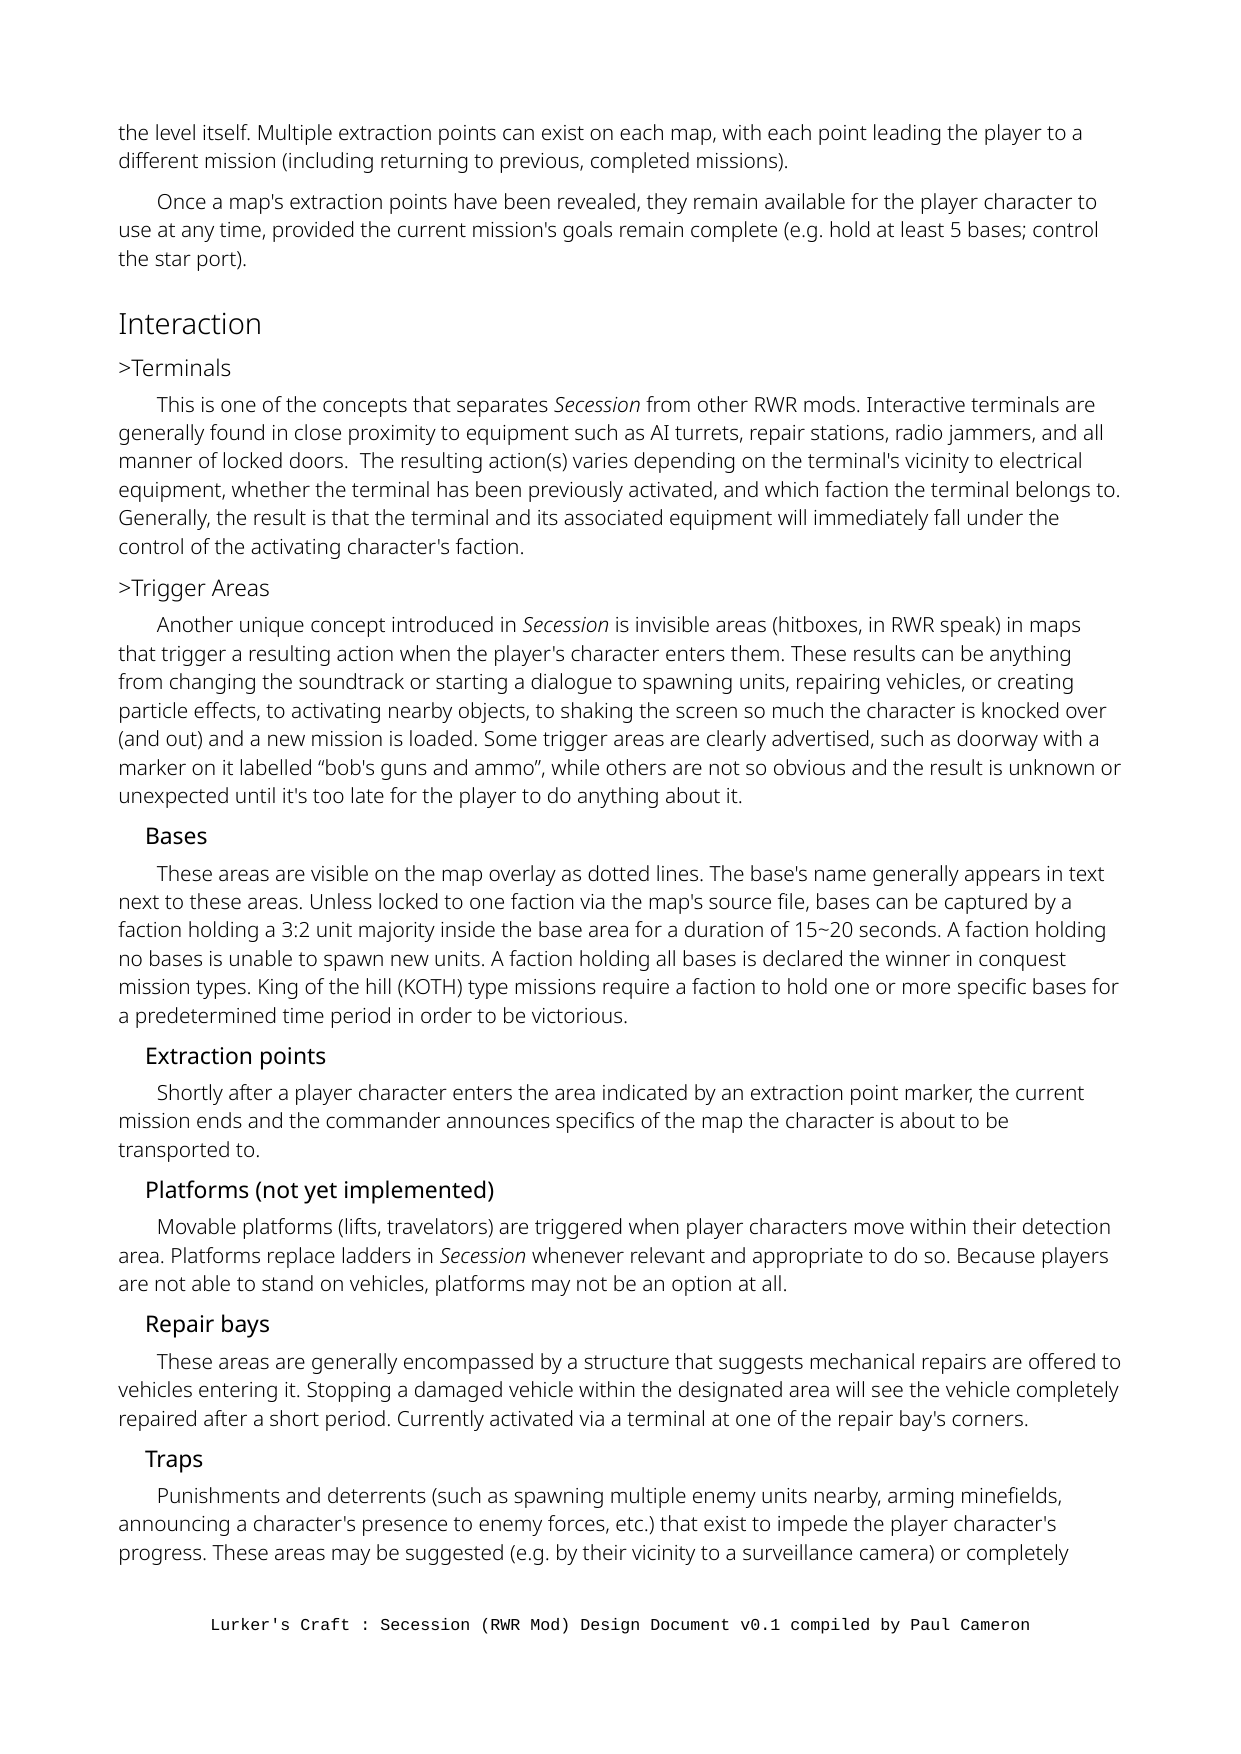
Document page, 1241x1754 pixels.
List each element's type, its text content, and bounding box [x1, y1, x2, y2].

text Punishments and deterrents (such as spawning multiple enemy units nearby, arming minefields, announcing a character's presence to enemy forces, etc.) that exist to impede the player character's progress. These areas may be suggested (e.g. by their vicinity to a surveillance camera) or completely [118, 1481, 1122, 1566]
subtitle Bases [136, 820, 1122, 852]
subtitle Repair bays [136, 1308, 1122, 1340]
text This is one of the concepts that separates Secession from other RWR mods. Interactive terminals are generally found in close proximity to equipment such as AI turrets, repair stations, radio jammers, and all manner of locked doors. The resulting action(s) varies depending on the terminal's vicinity to electrical equipment, whether the terminal has been previously activated, and which faction the terminal belongs to. Generally, the result is that the terminal and its associated equipment will immediately fall under the control of the activating character's faction. [118, 390, 1122, 560]
text the level itself. Multiple extraction points can exist on each map, with each point leading the player to a different mission (including returning to previous, completed missions). [118, 118, 1122, 175]
text These areas are visible on the map overlay as dotted lines. The base's name generally appears in text next to these areas. Unless locked to one faction via the map's source file, bases can be captured by a faction holding a 3:2 unit majority inside the base area for a duration of 15~20 seconds. A faction holding no bases is unable to spawn new units. A faction holding all bases is declared the winner in conquest mission types. King of the hill (KOTH) type missions require a faction to hold one or more specific bases for a predetermined time period in order to be victorious. [118, 859, 1122, 1029]
subtitle Extraction points [136, 1040, 1122, 1071]
subtitle Interaction [118, 303, 1122, 343]
text Another unique concept introduced in Secession is invisible areas (hitboxes, in RWR speak) in maps that trigger a resulting action when the player's character enters them. These results can be anything from changing the soundtrack or starting a dialogue to spawning units, repairing vehicles, or creating particle effects, to activating nearby objects, to shaking the screen so much the character is knocked over (and out) and a new mission is loaded. Some trigger areas are clearly advertised, such as doorway with a marker on it labelled “bob's guns and ammo”, while others are not so obvious and the result is unknown or unexpected until it's too late for the player to do anything about it. [118, 611, 1122, 810]
subtitle >Terminals [118, 351, 1122, 383]
text Once a map's extraction points have been revealed, they remain available for the player character to use at any time, provided the current mission's goals remain complete (e.g. hold at least 5 bases; control the star port). [118, 187, 1122, 272]
text Shortly after a player character enters the area indicated by an extraction point marker, the current mission ends and the commander announces specifics of the map the character is about to be transported to. [118, 1078, 1122, 1163]
subtitle Platforms (not yet implemented) [136, 1174, 1122, 1205]
text These areas are generally encompassed by a structure that suggests mechanical repairs are offered to vehicles entering it. Stopping a damaged vehicle within the designated area will see the vehicle completely repaired after a short period. Currently activated via a terminal at one of the repair bay's corners. [118, 1347, 1122, 1432]
text Movable platforms (lifts, travelators) are triggered when player characters move within their detection area. Platforms replace ladders in Secession whenever relevant and appropriate to do so. Because players are not able to stand on vehicles, platforms may not be an option at all. [118, 1212, 1122, 1298]
subtitle Traps [136, 1443, 1122, 1474]
subtitle >Trigger Areas [118, 572, 1122, 603]
